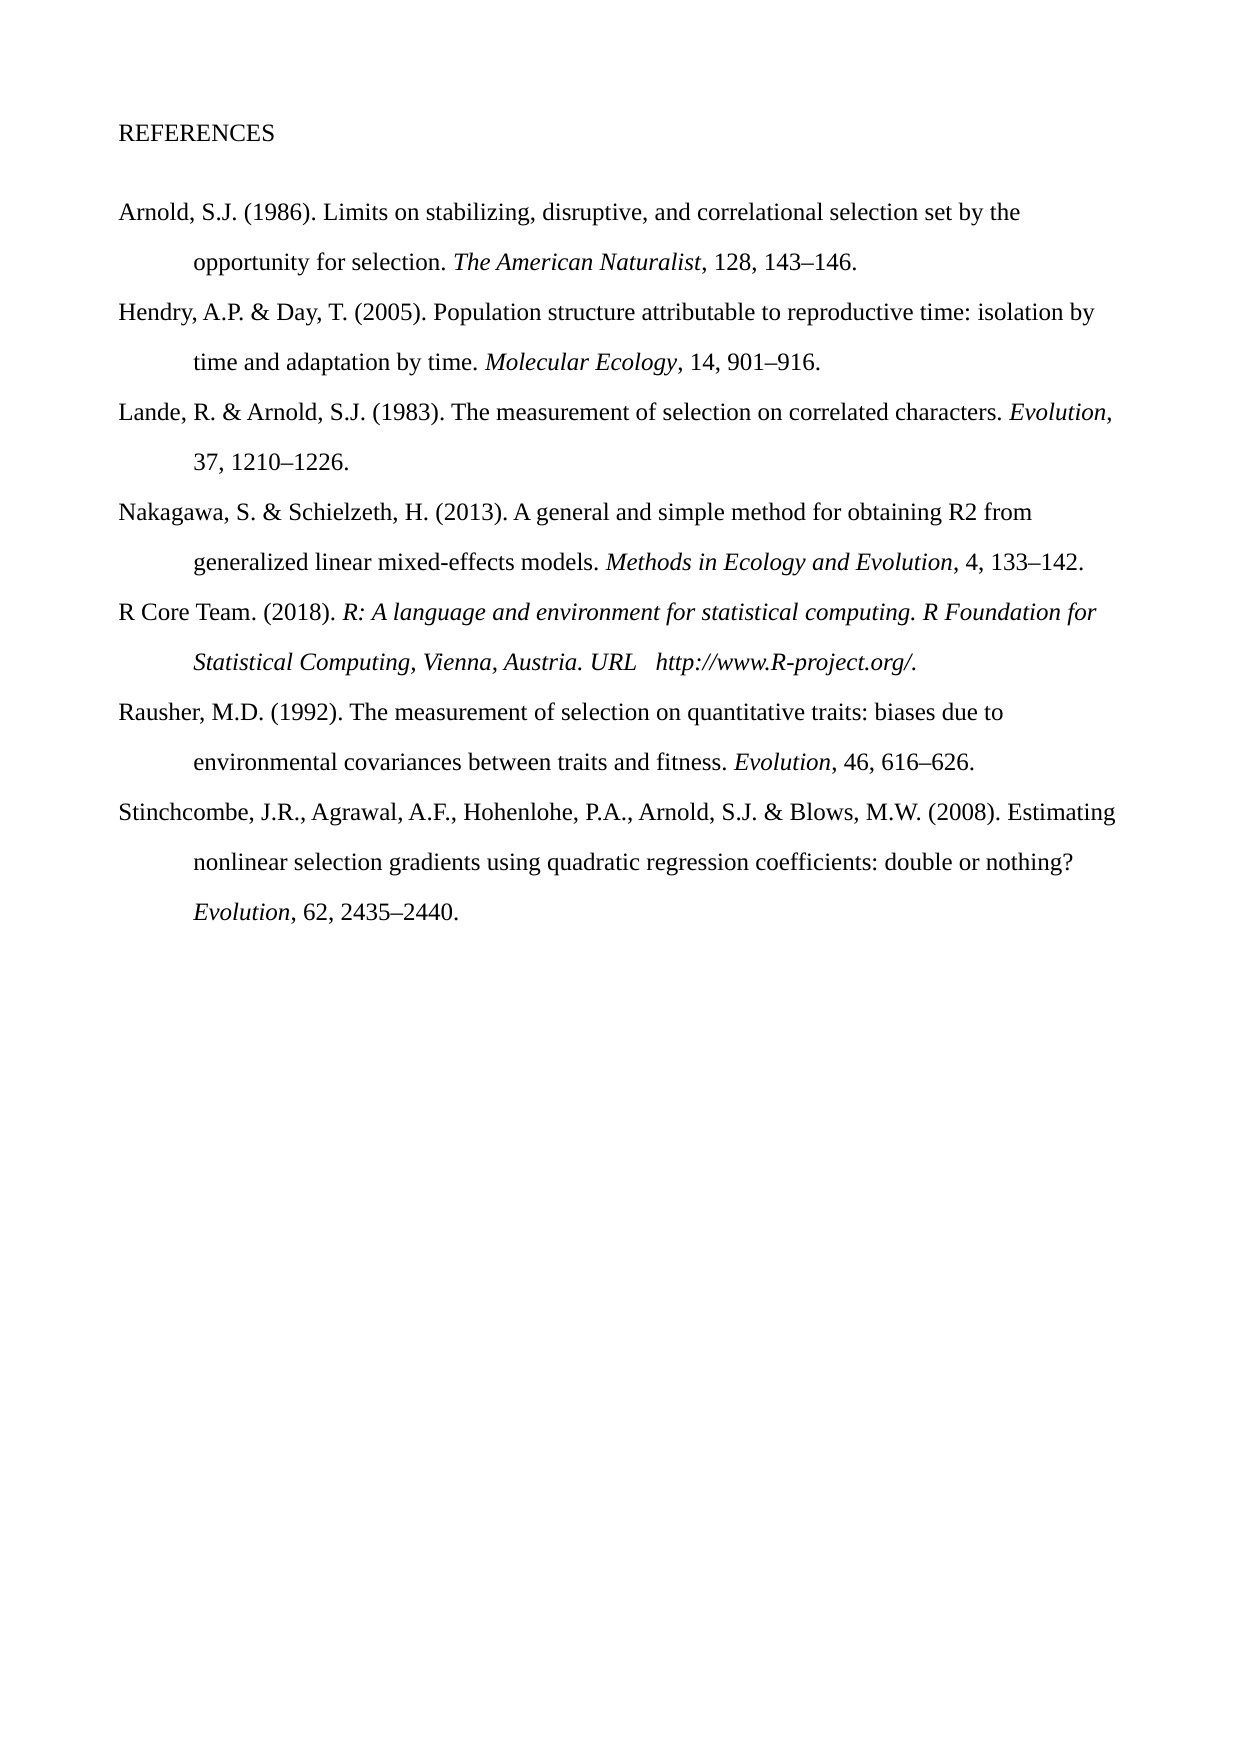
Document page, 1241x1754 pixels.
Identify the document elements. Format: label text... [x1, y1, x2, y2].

text Rausher, M.D. (1992). The measurement of selection on quantitative traits: biases due to environmental covariances between traits and fitness. Evolution, 46, 616–626. [118, 676, 1122, 776]
text Nakagawa, S. & Schielzeth, H. (2013). A general and simple method for obtaining R2 from generalized linear mixed-effects models. Methods in Ecology and Evolution, 4, 133–142. [118, 476, 1122, 576]
text Arnold, S.J. (1986). Limits on stabilizing, disruptive, and correlational selection set by the opportunity for selection. The American Naturalist, 128, 143–146. [118, 176, 1122, 276]
text Stinchcombe, J.R., Agrawal, A.F., Hohenlohe, P.A., Arnold, S.J. & Blows, M.W. (2008). Estimating nonlinear selection gradients using quadratic regression coefficients: double or nothing? Evolution, 62, 2435–2440. [118, 776, 1122, 926]
text R Core Team. (2018). R: A language and environment for statistical computing. R Foundation for Statistical Computing, Vienna, Austria. URL http://www.R-project.org/. [118, 576, 1122, 676]
text Lande, R. & Arnold, S.J. (1983). The measurement of selection on correlated characters. Evolution, 37, 1210–1226. [118, 376, 1122, 476]
text Hendry, A.P. & Day, T. (2005). Population structure attributable to reproductive time: isolation by time and adaptation by time. Molecular Ecology, 14, 901–916. [118, 276, 1122, 376]
text REFERENCES [118, 118, 1122, 147]
